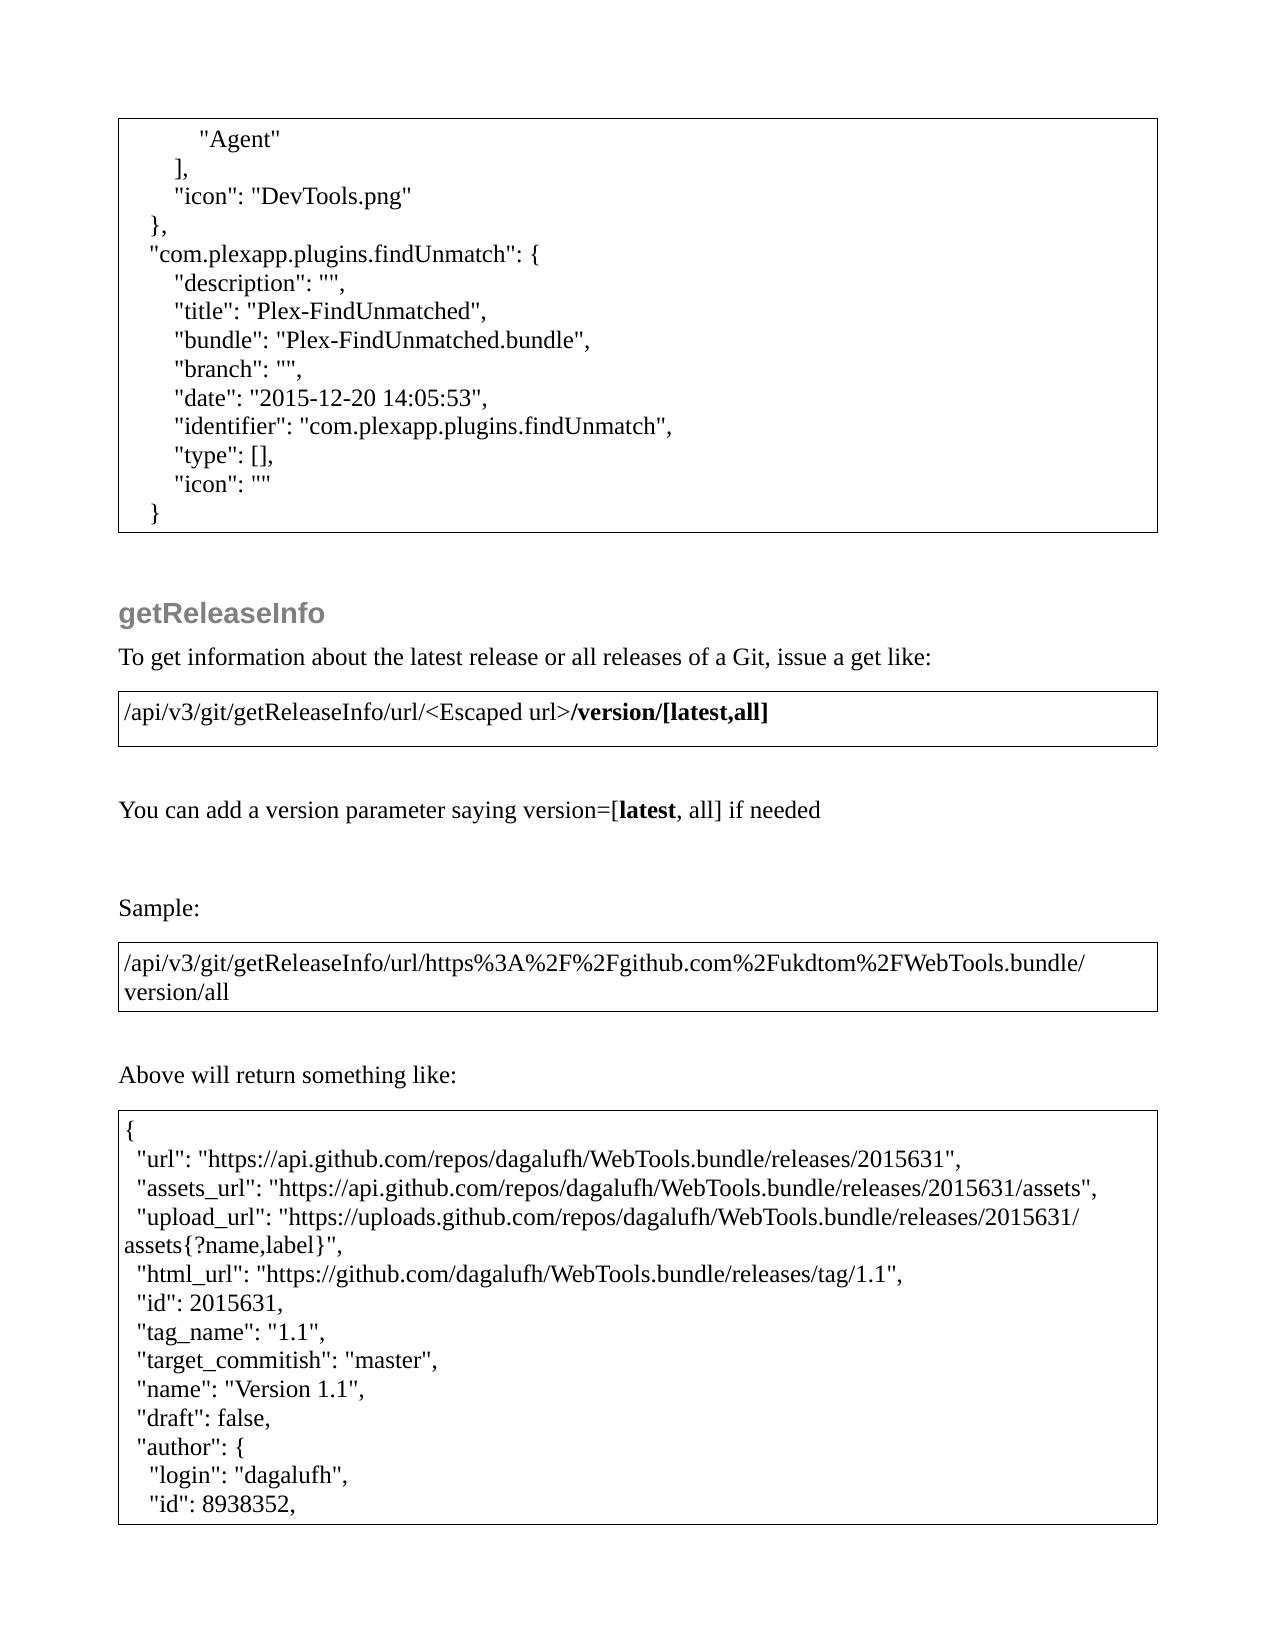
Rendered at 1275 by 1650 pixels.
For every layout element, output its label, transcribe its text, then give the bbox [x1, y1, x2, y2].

table_header /api/v3/git/getReleaseInfo/url/<Escaped url>/version/[latest,all] [119, 692, 1157, 746]
table_header { "url": "https://api.github.com/repos/dagalufh/WebTools.bundle/releases/2015631", "assets_url": "https://api.github.com/repos/dagalufh/WebTools.bundle/releases/2015631/assets", "upload_url": "https://uploads.github.com/repos/dagalufh/WebTools.bundle/releases/2015631/assets{?name,label}", "html_url": "https://github.com/dagalufh/WebTools.bundle/releases/tag/1.1", "id": 2015631, "tag_name": "1.1", "target_commitish": "master", "name": "Version 1.1", "draft": false, "author": { "login": "dagalufh", "id": 8938352, [119, 1111, 1157, 1524]
text Sample: [118, 893, 1157, 922]
text To get information about the latest release or all releases of a Git, issue a get like: [118, 642, 1157, 671]
text Above will return something like: [118, 1061, 1157, 1089]
table_header /api/v3/git/getReleaseInfo/url/https%3A%2F%2Fgithub.com%2Fukdtom%2FWebTools.bundle/version/all [119, 943, 1157, 1011]
subtitle getReleaseInfo [118, 596, 1157, 629]
table_header "Agent" ], "icon": "DevTools.png" }, "com.plexapp.plugins.findUnmatch": { "description": "", "title": "Plex-FindUnmatched", "bundle": "Plex-FindUnmatched.bundle", "branch": "", "date": "2015-12-20 14:05:53", "identifier": "com.plexapp.plugins.findUnmatch", "type": [], "icon": "" } [119, 119, 1157, 532]
text You can add a version parameter saying version=[latest, all] if needed [118, 795, 1157, 824]
